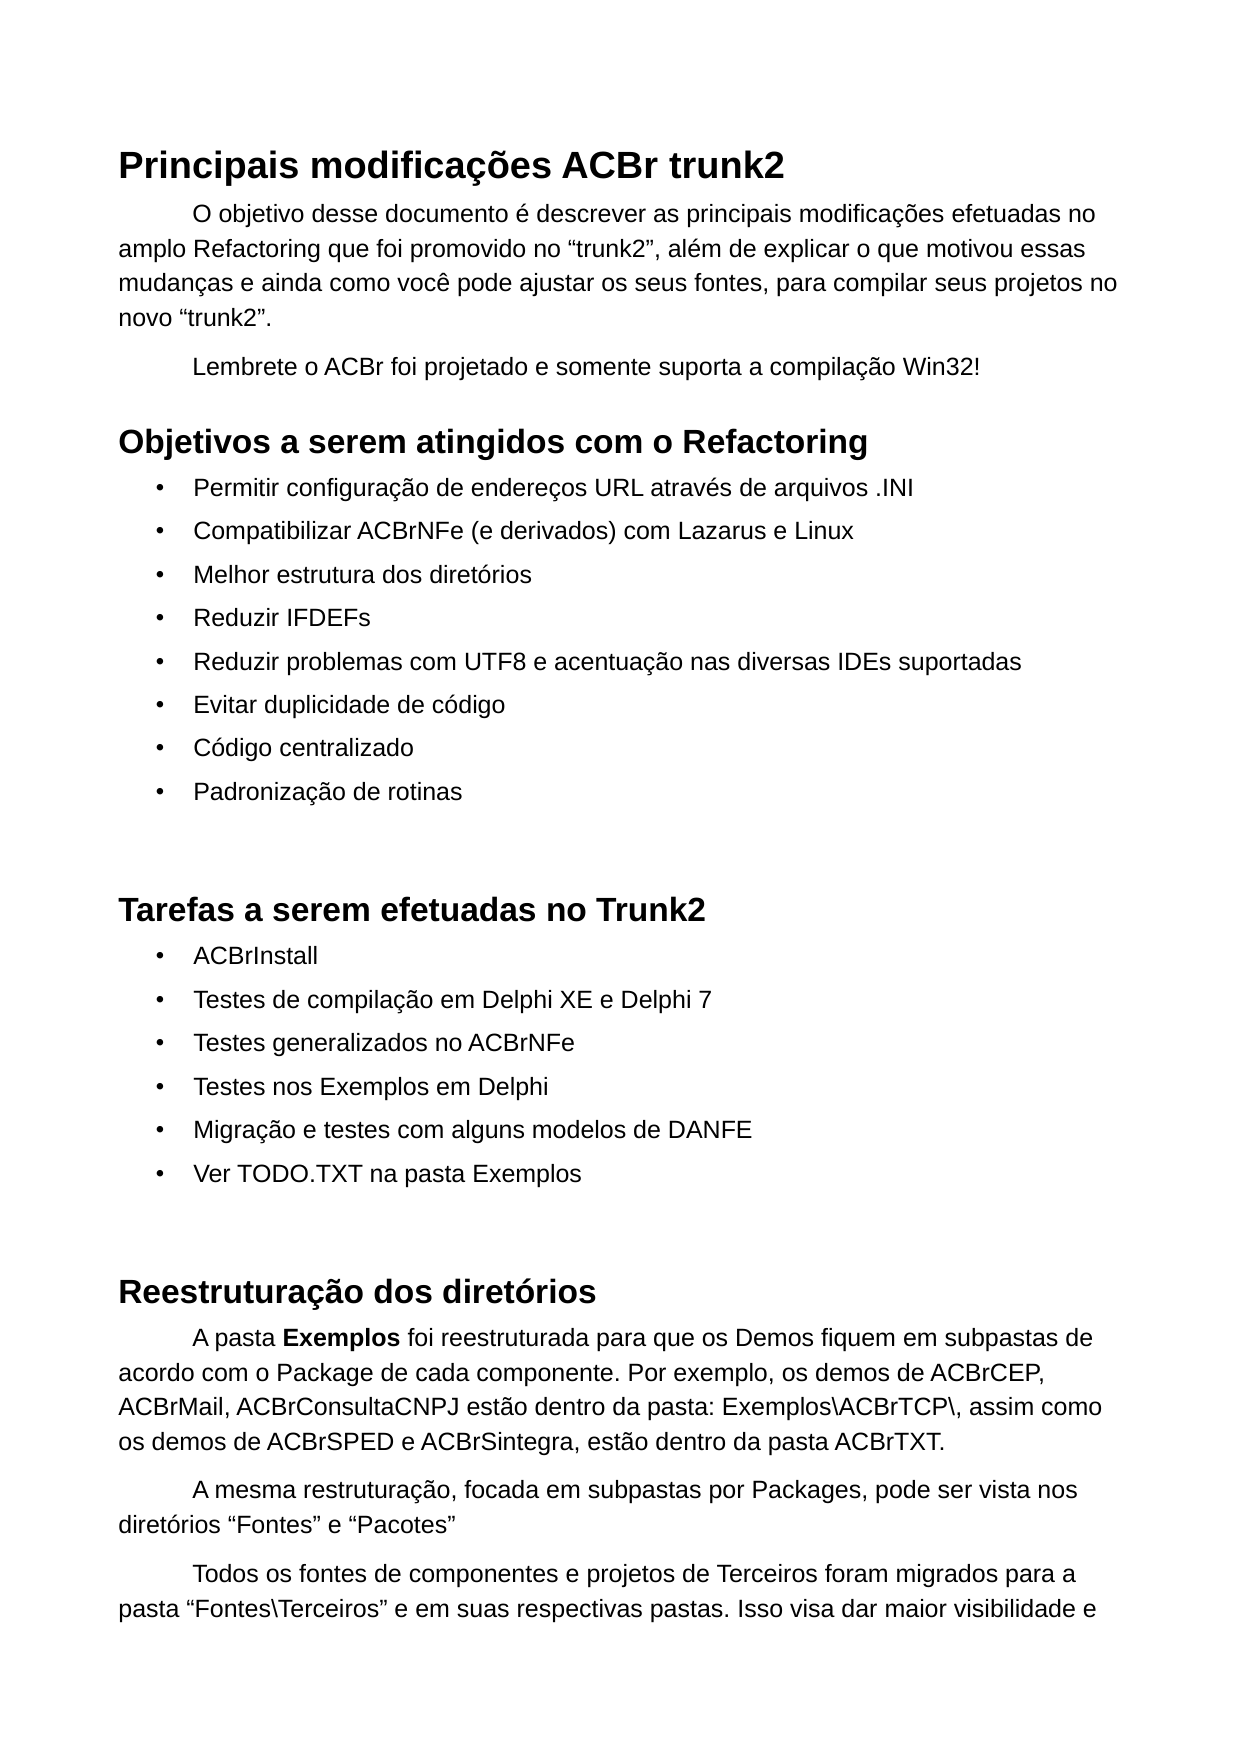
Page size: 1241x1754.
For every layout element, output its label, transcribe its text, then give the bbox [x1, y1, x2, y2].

text Lembrete o ACBr foi projetado e somente suporta a compilação Win32! [118, 352, 1122, 381]
text Todos os fontes de componentes e projetos de Terceiros foram migrados para a pasta “Fontes\Terceiros” e em suas respectivas pastas. Isso visa dar maior visibilidade e [118, 1559, 1122, 1622]
list Ver TODO.TXT na pasta Exemplos [156, 1158, 1122, 1187]
text O objetivo desse documento é descrever as principais modificações efetuadas no amplo Refactoring que foi promovido no “trunk2”, além de explicar o que motivou essas mudanças e ainda como você pode ajustar os seus fontes, para compilar seus projetos no novo “trunk2”. [118, 199, 1122, 331]
list Evitar duplicidade de código [156, 690, 1122, 719]
list Testes generalizados no ACBrNFe [156, 1028, 1122, 1057]
subtitle Tarefas a serem efetuadas no Trunk2 [118, 890, 1122, 929]
list Reduzir problemas com UTF8 e acentuação nas diversas IDEs suportadas [156, 647, 1122, 675]
list Melhor estrutura dos diretórios [156, 560, 1122, 588]
list Testes de compilação em Delphi XE e Delphi 7 [156, 985, 1122, 1014]
list Migração e testes com alguns modelos de DANFE [156, 1115, 1122, 1144]
list Permitir configuração de endereços URL através de arquivos .INI [156, 473, 1122, 502]
subtitle Principais modificações ACBr trunk2 [118, 143, 1122, 187]
list Compatibilizar ACBrNFe (e derivados) com Lazarus e Linux [156, 516, 1122, 545]
list ACBrInstall [156, 941, 1122, 970]
text A pasta Exemplos foi reestruturada para que os Demos fiquem em subpastas de acordo com o Package de cada componente. Por exemplo, os demos de ACBrCEP, ACBrMail, ACBrConsultaCNPJ estão dentro da pasta: Exemplos\ACBrTCP\, assim como os demos de ACBrSPED e ACBrSintegra, estão dentro da pasta ACBrTXT. [118, 1323, 1122, 1455]
list Reduzir IFDEFs [156, 603, 1122, 632]
list Código centralizado [156, 733, 1122, 762]
text A mesma restruturação, focada em subpastas por Packages, pode ser vista nos diretórios “Fontes” e “Pacotes” [118, 1476, 1122, 1539]
list Testes nos Exemplos em Delphi [156, 1072, 1122, 1101]
list Padronização de rotinas [156, 777, 1122, 806]
subtitle Reestruturação dos diretórios [118, 1272, 1122, 1311]
subtitle Objetivos a serem atingidos com o Refactoring [118, 422, 1122, 460]
